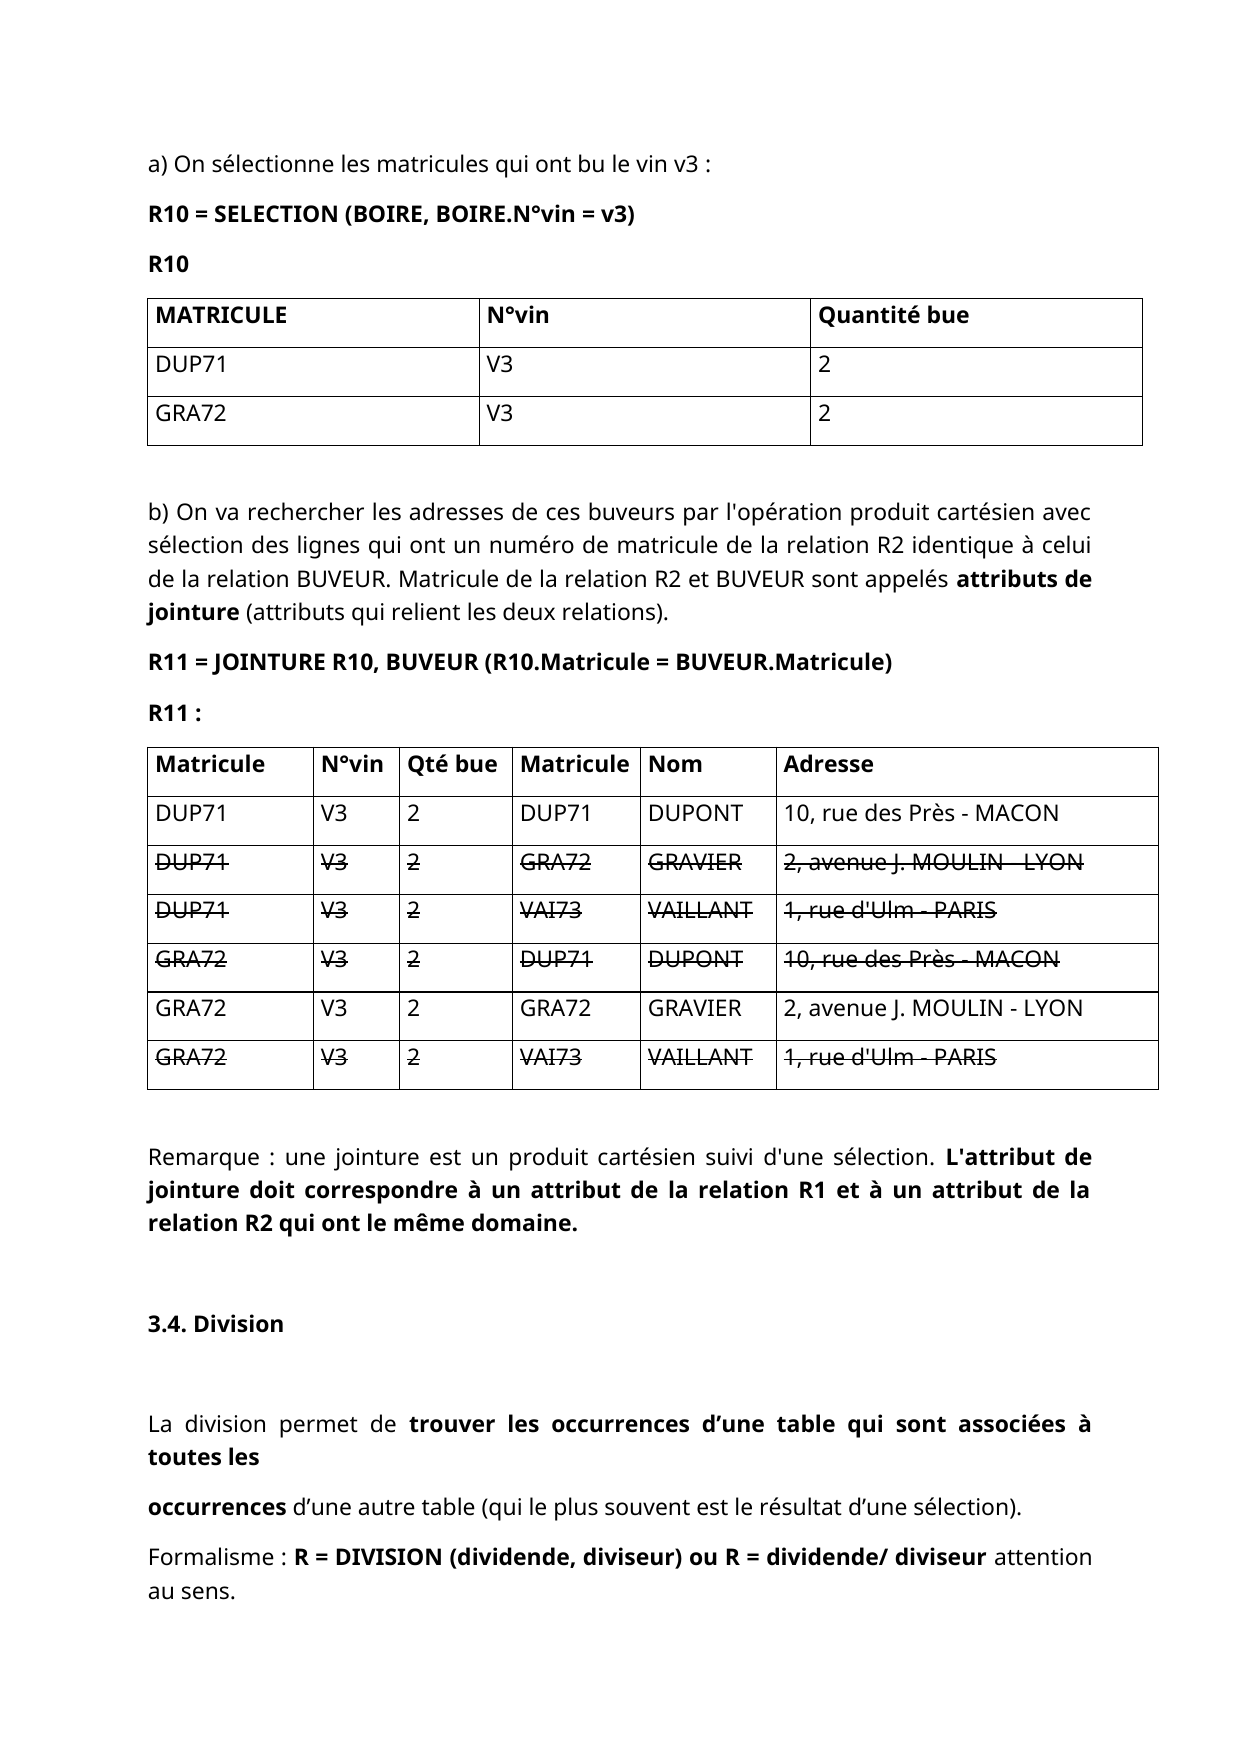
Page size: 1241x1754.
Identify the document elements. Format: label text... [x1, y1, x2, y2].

table_cell VAI73 [513, 1041, 640, 1089]
table_cell V3 [314, 846, 399, 893]
table_cell 2 [811, 348, 1142, 396]
table_cell DUP71 [148, 846, 313, 893]
table_header Quantité bue [811, 299, 1142, 347]
table_cell 1, rue d'Ulm - PARIS [777, 895, 1158, 942]
table_cell VAI73 [513, 895, 640, 942]
table_cell 2 [400, 797, 512, 844]
table_cell VAILLANT [641, 1041, 776, 1089]
table_cell DUP71 [513, 797, 640, 844]
table_cell V3 [480, 397, 810, 445]
table_cell V3 [480, 348, 810, 396]
table_cell DUPONT [641, 944, 776, 991]
table_cell GRA72 [513, 993, 640, 1040]
table_header N°vin [314, 748, 399, 796]
table_cell GRAVIER [641, 846, 776, 893]
table_cell GRA72 [148, 397, 479, 445]
table_header Matricule [513, 748, 640, 796]
text R10 = SELECTION (BOIRE, BOIRE.N°vin = v3) [148, 198, 1093, 229]
table_header Matricule [148, 748, 313, 796]
text b) On va rechercher les adresses de ces buveurs par l'opération produit cartésien avec sélection des lignes qui ont un numéro de matricule de la relation R2 identique à celui de la relation BUVEUR. Matricule de la relation R2 et BUVEUR sont appelés attributs de jointure (attributs qui relient les deux relations). [148, 496, 1093, 627]
table_cell 2 [811, 397, 1142, 445]
table_cell GRA72 [148, 993, 313, 1040]
text Remarque : une jointure est un produit cartésien suivi d'une sélection. L'attribut de jointure doit correspondre à un attribut de la relation R1 et à un attribut de la relation R2 qui ont le même domaine. [148, 1140, 1093, 1238]
text R11 = JOINTURE R10, BUVEUR (R10.Matricule = BUVEUR.Matricule) [148, 646, 1093, 678]
table_cell 2, avenue J. MOULIN - LYON [777, 846, 1158, 893]
table_cell VAILLANT [641, 895, 776, 942]
table_cell 10, rue des Près - MACON [777, 797, 1158, 844]
table_cell V3 [314, 944, 399, 991]
text Formalisme : R = DIVISION (dividende, diviseur) ou R = dividende/ diviseur attention au sens. [148, 1541, 1093, 1606]
table_header Nom [641, 748, 776, 796]
table_cell DUP71 [148, 895, 313, 942]
table_cell V3 [314, 895, 399, 942]
table_cell DUPONT [641, 797, 776, 844]
text La division permet de trouver les occurrences d’une table qui sont associées à toutes les [148, 1408, 1093, 1472]
table_cell 2 [400, 993, 512, 1040]
table_header Qté bue [400, 748, 512, 796]
table_cell GRA72 [513, 846, 640, 893]
table_cell 2 [400, 944, 512, 991]
table_cell V3 [314, 1041, 399, 1089]
table_cell V3 [314, 797, 399, 844]
table_cell 10, rue des Près - MACON [777, 944, 1158, 991]
table_cell DUP71 [148, 348, 479, 396]
table_header N°vin [480, 299, 810, 347]
table_header MATRICULE [148, 299, 479, 347]
table_header Adresse [777, 748, 1158, 796]
table_cell 2, avenue J. MOULIN - LYON [777, 993, 1158, 1040]
table_cell DUP71 [513, 944, 640, 991]
table_cell 2 [400, 1041, 512, 1089]
table_cell 2 [400, 846, 512, 893]
text R11 : [148, 696, 1093, 728]
text occurrences d’une autre table (qui le plus souvent est le résultat d’une sélection). [148, 1491, 1093, 1522]
table_cell V3 [314, 993, 399, 1040]
text R10 [148, 248, 1093, 279]
text 3.4. Division [148, 1307, 1093, 1339]
table_cell GRA72 [148, 944, 313, 991]
table_cell 1, rue d'Ulm - PARIS [777, 1041, 1158, 1089]
table_cell DUP71 [148, 797, 313, 844]
table_cell 2 [400, 895, 512, 942]
table_cell GRA72 [148, 1041, 313, 1089]
text a) On sélectionne les matricules qui ont bu le vin v3 : [148, 148, 1093, 179]
table_cell GRAVIER [641, 993, 776, 1040]
